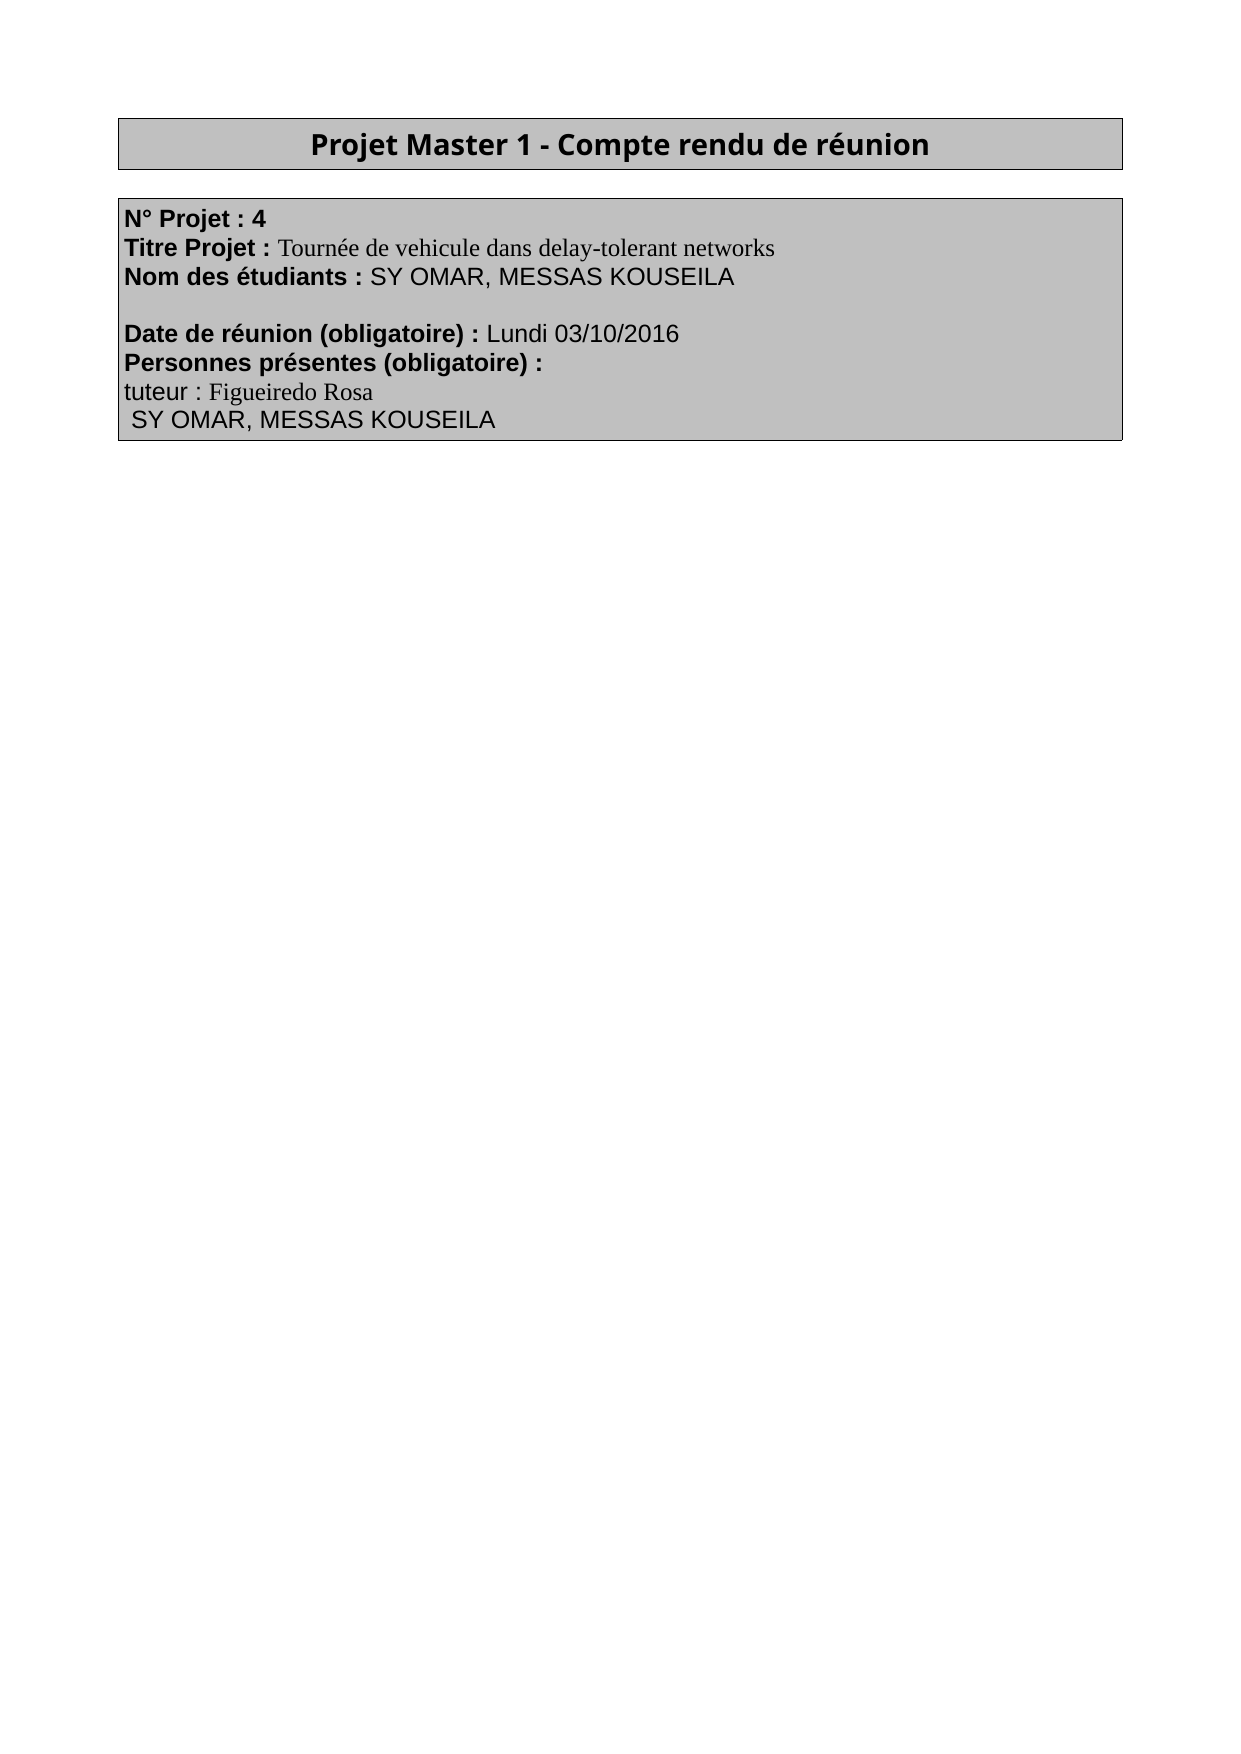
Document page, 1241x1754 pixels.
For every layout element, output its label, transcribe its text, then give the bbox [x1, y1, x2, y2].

table_header Projet Master 1 - Compte rendu de réunion [119, 119, 1122, 169]
table_header N° Projet : 4 Titre Projet : Tournée de vehicule dans delay-tolerant networks Nom des étudiants : SY OMAR, MESSAS KOUSEILA Date de réunion (obligatoire) : Lundi 03/10/2016 Personnes présentes (obligatoire) : tuteur : Figueiredo Rosa SY OMAR, MESSAS KOUSEILA [119, 199, 1122, 440]
